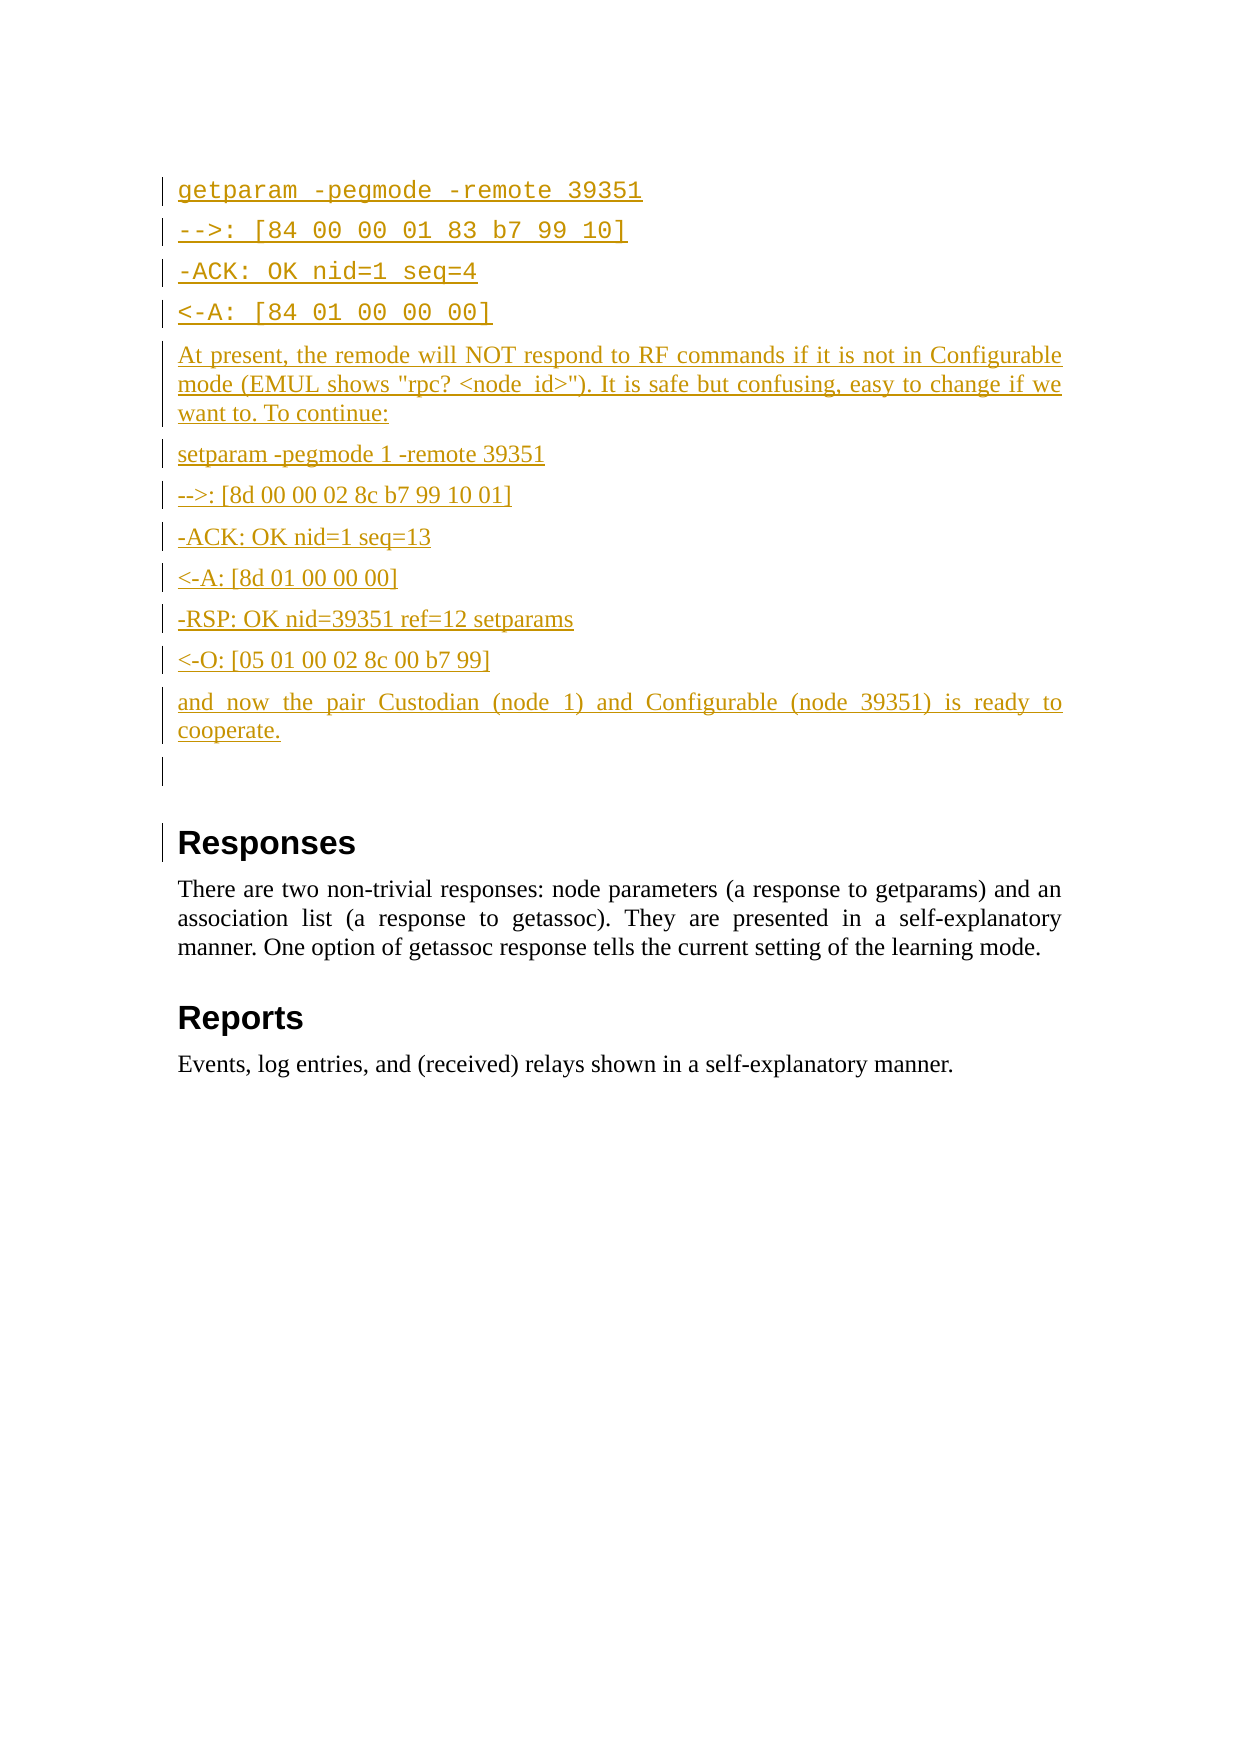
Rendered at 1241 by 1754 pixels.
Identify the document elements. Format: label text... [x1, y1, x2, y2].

text Events, log entries, and (received) relays shown in a self-explanatory manner. [177, 1049, 1063, 1078]
text and now the pair Custodian (node 1) and Configurable (node 39351) is ready to [177, 687, 1063, 712]
text <-A: [84 01 00 00 00]At present, the remode will NOT respond to RF commands if it is not in Configurable mode (EMUL shows "rpc? <node_id>"). It is safe but confusing, easy to change if we want to. To continue: [177, 300, 1063, 328]
text -ACK: OK nid=1 seq=4 [177, 259, 1063, 287]
text -->: [84 00 00 01 83 b7 99 10] [177, 218, 1063, 246]
text -RSP: OK nid=39351 ref=12 setparams [177, 604, 1063, 633]
text <-A: [8d 01 00 00 00] [177, 563, 1063, 592]
text -ACK: OK nid=1 seq=13 [177, 522, 1063, 551]
text <-O: [05 01 00 02 8c 00 b7 99] [177, 646, 1063, 674]
subtitle Reports [177, 998, 1063, 1037]
text setparam -pegmode 1 -remote 39351 [177, 439, 1063, 468]
text -->: [8d 00 00 02 8c b7 99 10 01] [177, 481, 1063, 509]
text cooperate. [177, 713, 1063, 744]
subtitle Responses [177, 823, 1063, 862]
text There are two non-trivial responses: node parameters (a response to getparams) and an association list (a response to getassoc). They are presented in a self-explanatory manner. One option of getassoc response tells the current setting of the learning mode. [177, 874, 1063, 960]
text getparam -pegmode -remote 39351 [177, 177, 1063, 206]
